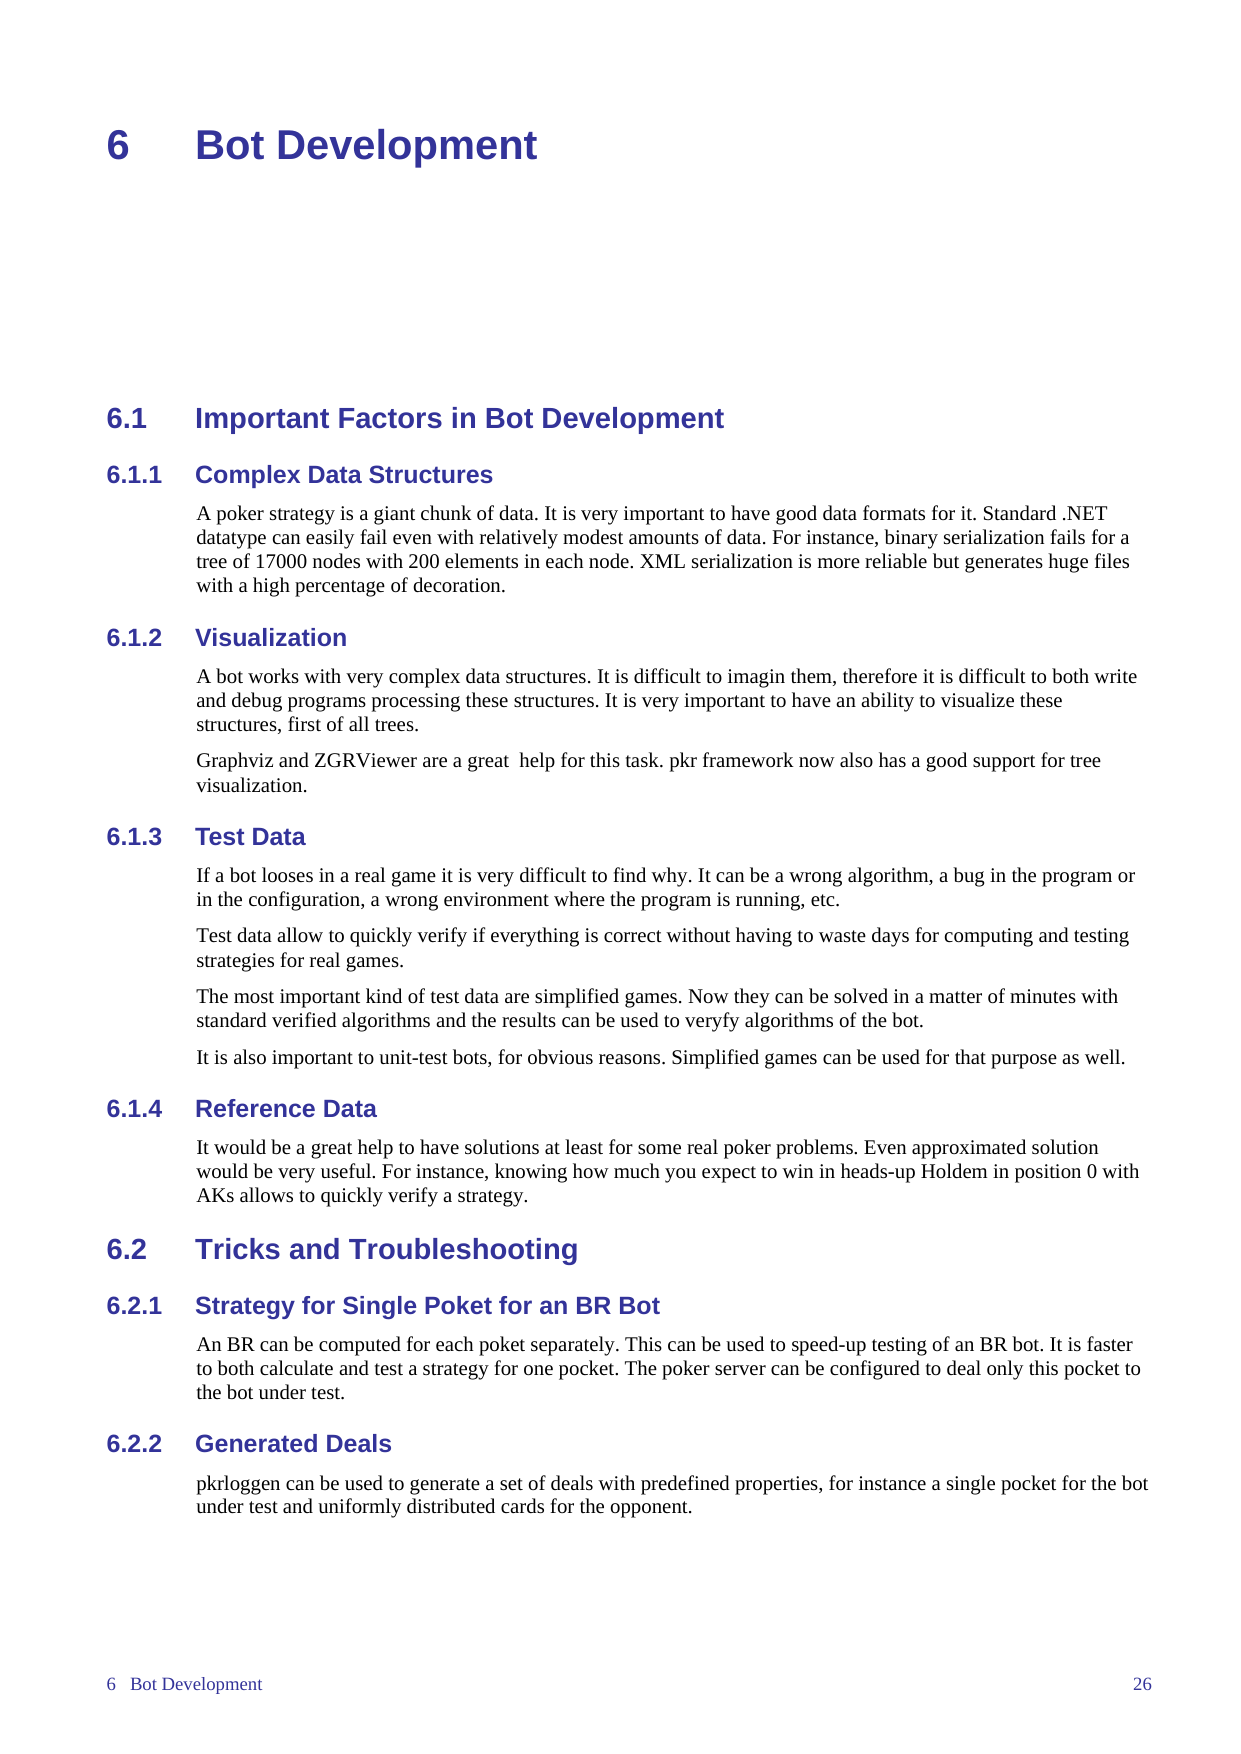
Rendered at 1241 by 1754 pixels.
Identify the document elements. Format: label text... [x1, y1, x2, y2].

text The most important kind of test data are simplified games. Now they can be solved in a matter of minutes with standard verified algorithms and the results can be used to veryfy algorithms of the bot. [196, 984, 1152, 1032]
subtitle Strategy for Single Poket for an BR Bot [106, 1291, 1152, 1319]
text Graphviz and ZGRViewer are a great help for this task. pkr framework now also has a good support for tree visualization. [196, 748, 1152, 797]
text A bot works with very complex data structures. It is difficult to imagin them, therefore it is difficult to both write and debug programs processing these structures. It is very important to have an ability to visualize these structures, first of all trees. [196, 664, 1152, 736]
text A poker strategy is a giant chunk of data. It is very important to have good data formats for it. Standard .NET datatype can easily fail even with relatively modest amounts of data. For instance, binary serialization fails for a tree of 17000 nodes with 200 elements in each node. XML serialization is more reliable but generates huge files with a high percentage of decoration. [196, 501, 1152, 597]
text pkrloggen can be used to generate a set of deals with predefined properties, for instance a single pocket for the bot under test and uniformly distributed cards for the opponent. [196, 1470, 1152, 1518]
text It is also important to unit-test bots, for obvious reasons. Simplified games can be used for that purpose as well. [196, 1045, 1152, 1069]
subtitle Important Factors in Bot Development [106, 401, 1152, 435]
subtitle Reference Data [106, 1094, 1152, 1122]
subtitle Complex Data Structures [106, 460, 1152, 489]
subtitle Test Data [106, 822, 1152, 850]
text It would be a great help to have solutions at least for some real poker problems. Even approximated solution would be very useful. For instance, knowing how much you expect to win in heads-up Holdem in position 0 with AKs allows to quickly verify a strategy. [196, 1135, 1152, 1207]
text If a bot looses in a real game it is very difficult to find why. It can be a wrong algorithm, a bug in the program or in the configuration, a wrong environment where the program is running, etc. [196, 863, 1152, 911]
text An BR can be computed for each poket separately. This can be used to speed-up testing of an BR bot. It is faster to both calculate and test a strategy for one pocket. The poker server can be configured to deal only this pocket to the bot under test. [196, 1332, 1152, 1404]
subtitle Tricks and Troubleshooting [106, 1232, 1152, 1266]
subtitle Bot Development [106, 120, 1152, 168]
subtitle Generated Deals [106, 1429, 1152, 1458]
text Test data allow to quickly verify if everything is correct without having to waste days for computing and testing strategies for real games. [196, 923, 1152, 972]
subtitle Visualization [106, 622, 1152, 651]
